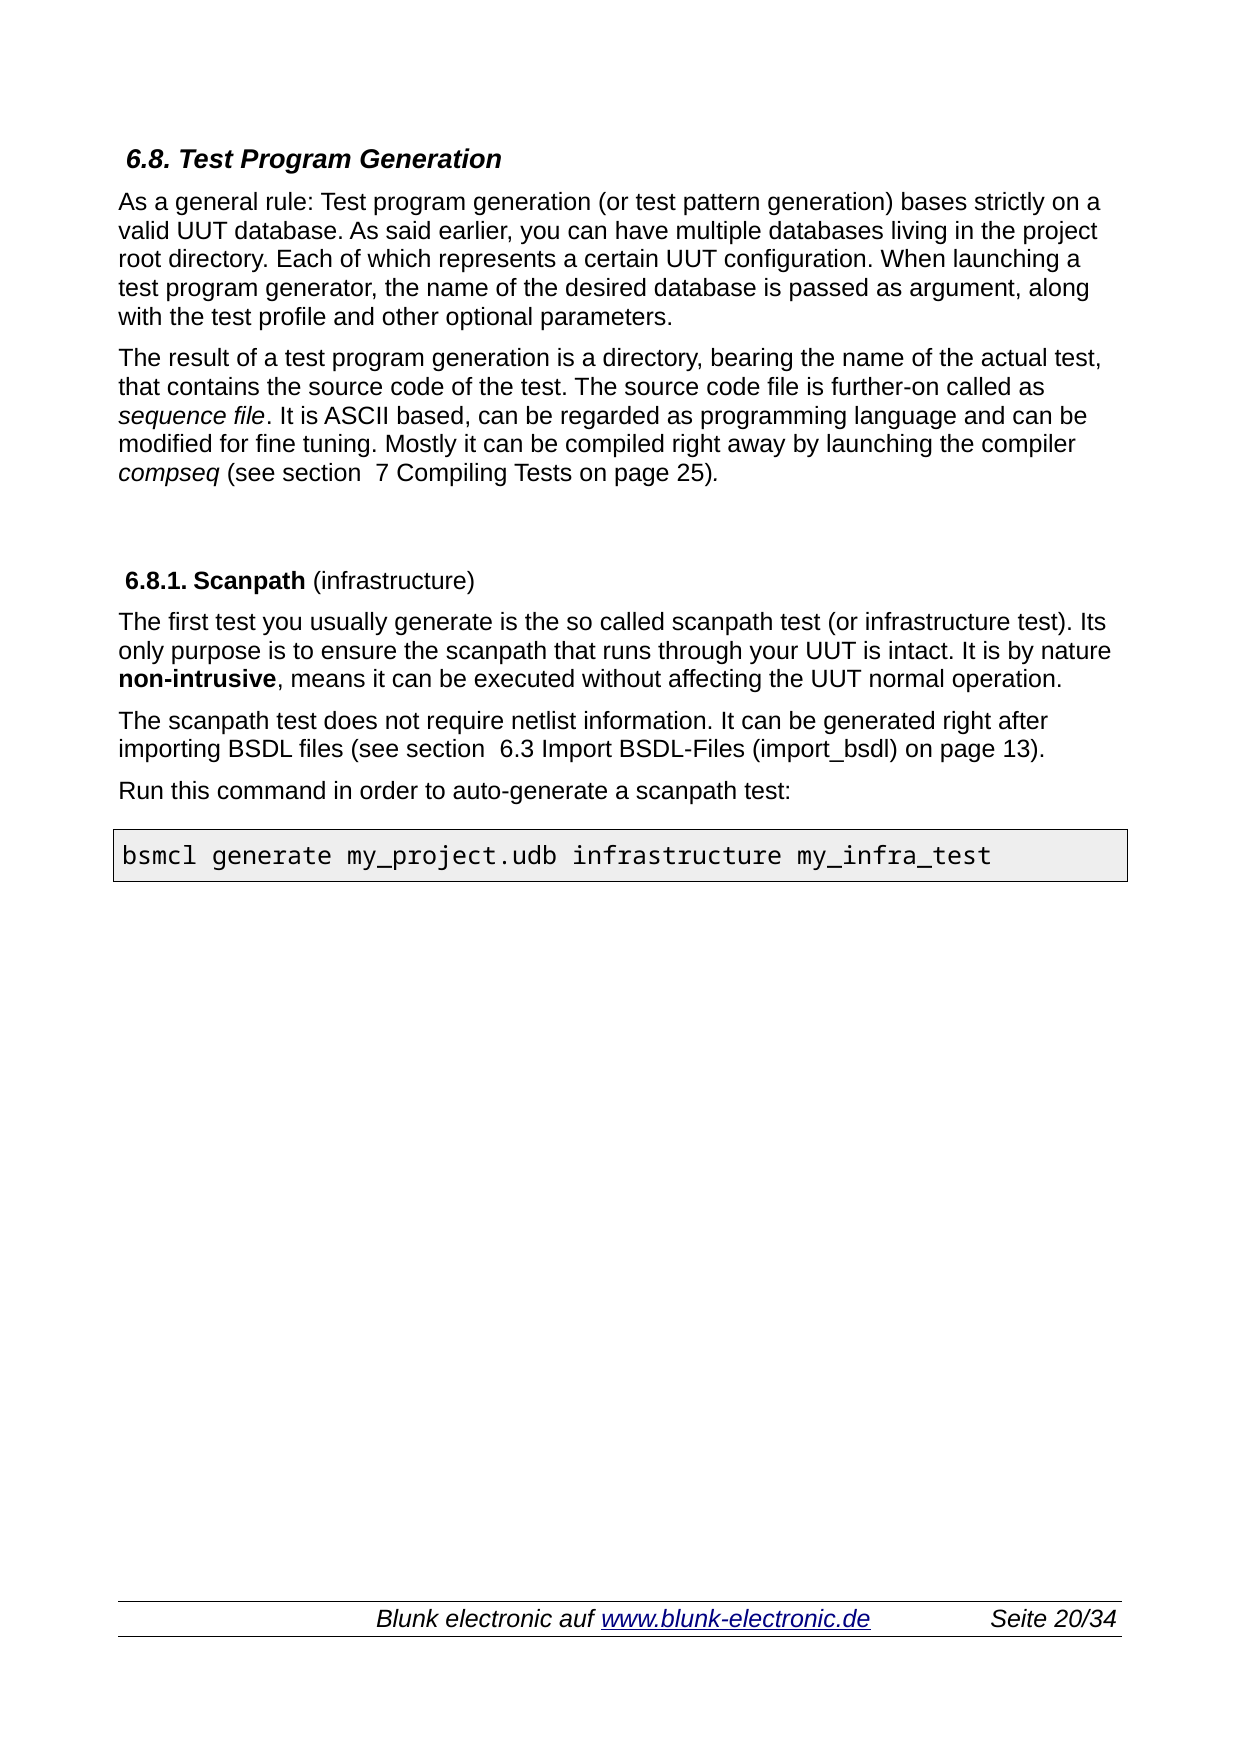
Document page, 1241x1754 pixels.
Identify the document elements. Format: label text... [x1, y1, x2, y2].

subtitle Scanpath (infrastructure) [118, 566, 1122, 594]
text The scanpath test does not require netlist information. It can be generated right after importing BSDL files (see section 6.3 Import BSDL-Files (import_bsdl) on page 13). [118, 706, 1122, 763]
text The result of a test program generation is a directory, bearing the name of the actual test, that contains the source code of the test. The source code file is further-on called as sequence file. It is ASCII based, can be regarded as programming language and can be modified for fine tuning. Mostly it can be compiled right away by launching the compiler compseq (see section 7 Compiling Tests on page 26). [118, 343, 1122, 487]
text As a general rule: Test program generation (or test pattern generation) bases strictly on a valid UUT database. As said earlier, you can have multiple databases living in the project root directory. Each of which represents a certain UUT configuration. When launching a test program generator, the name of the desired database is passed as argument, along with the test profile and other optional parameters. [118, 187, 1122, 331]
text The first test you usually generate is the so called scanpath test (or infrastructure test). Its only purpose is to ensure the scanpath that runs through your UUT is intact. It is by nature non-intrusive, means it can be executed without affecting the UUT normal operation. [118, 607, 1122, 693]
text Run this command in order to auto-generate a scanpath test: [118, 776, 1122, 804]
text bsmcl generate my_project.udb infrastructure my_infra_test [122, 838, 1118, 872]
subtitle Test Program Generation [118, 143, 1122, 174]
